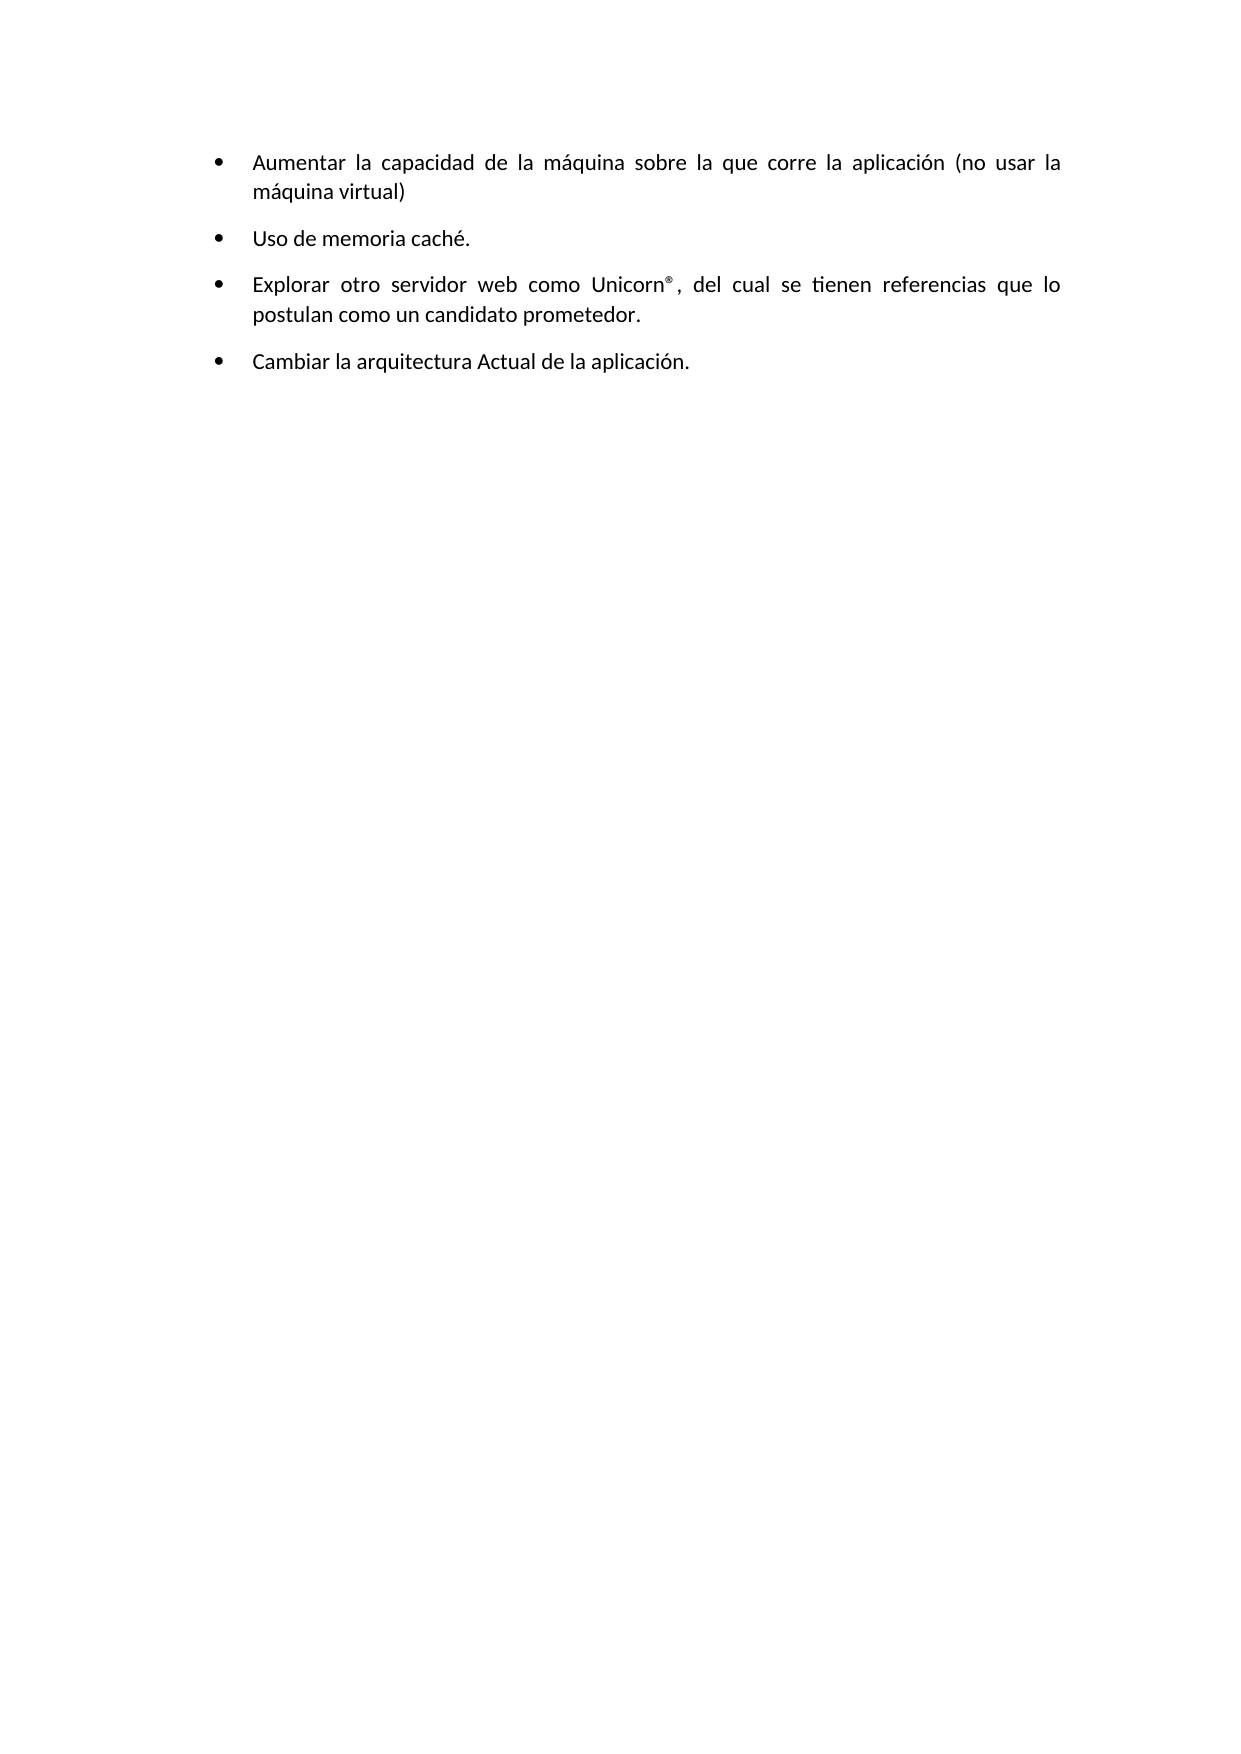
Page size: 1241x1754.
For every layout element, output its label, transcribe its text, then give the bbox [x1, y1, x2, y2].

list Aumentar la capacidad de la máquina sobre la que corre la aplicación (no usar la máquina virtual) [215, 148, 1063, 206]
list Cambiar la arquitectura Actual de la aplicación. [215, 347, 1063, 375]
list Explorar otro servidor web como Unicorn®, del cual se tienen referencias que lo postulan como un candidato prometedor. [215, 271, 1063, 328]
list Uso de memoria caché. [215, 224, 1063, 252]
